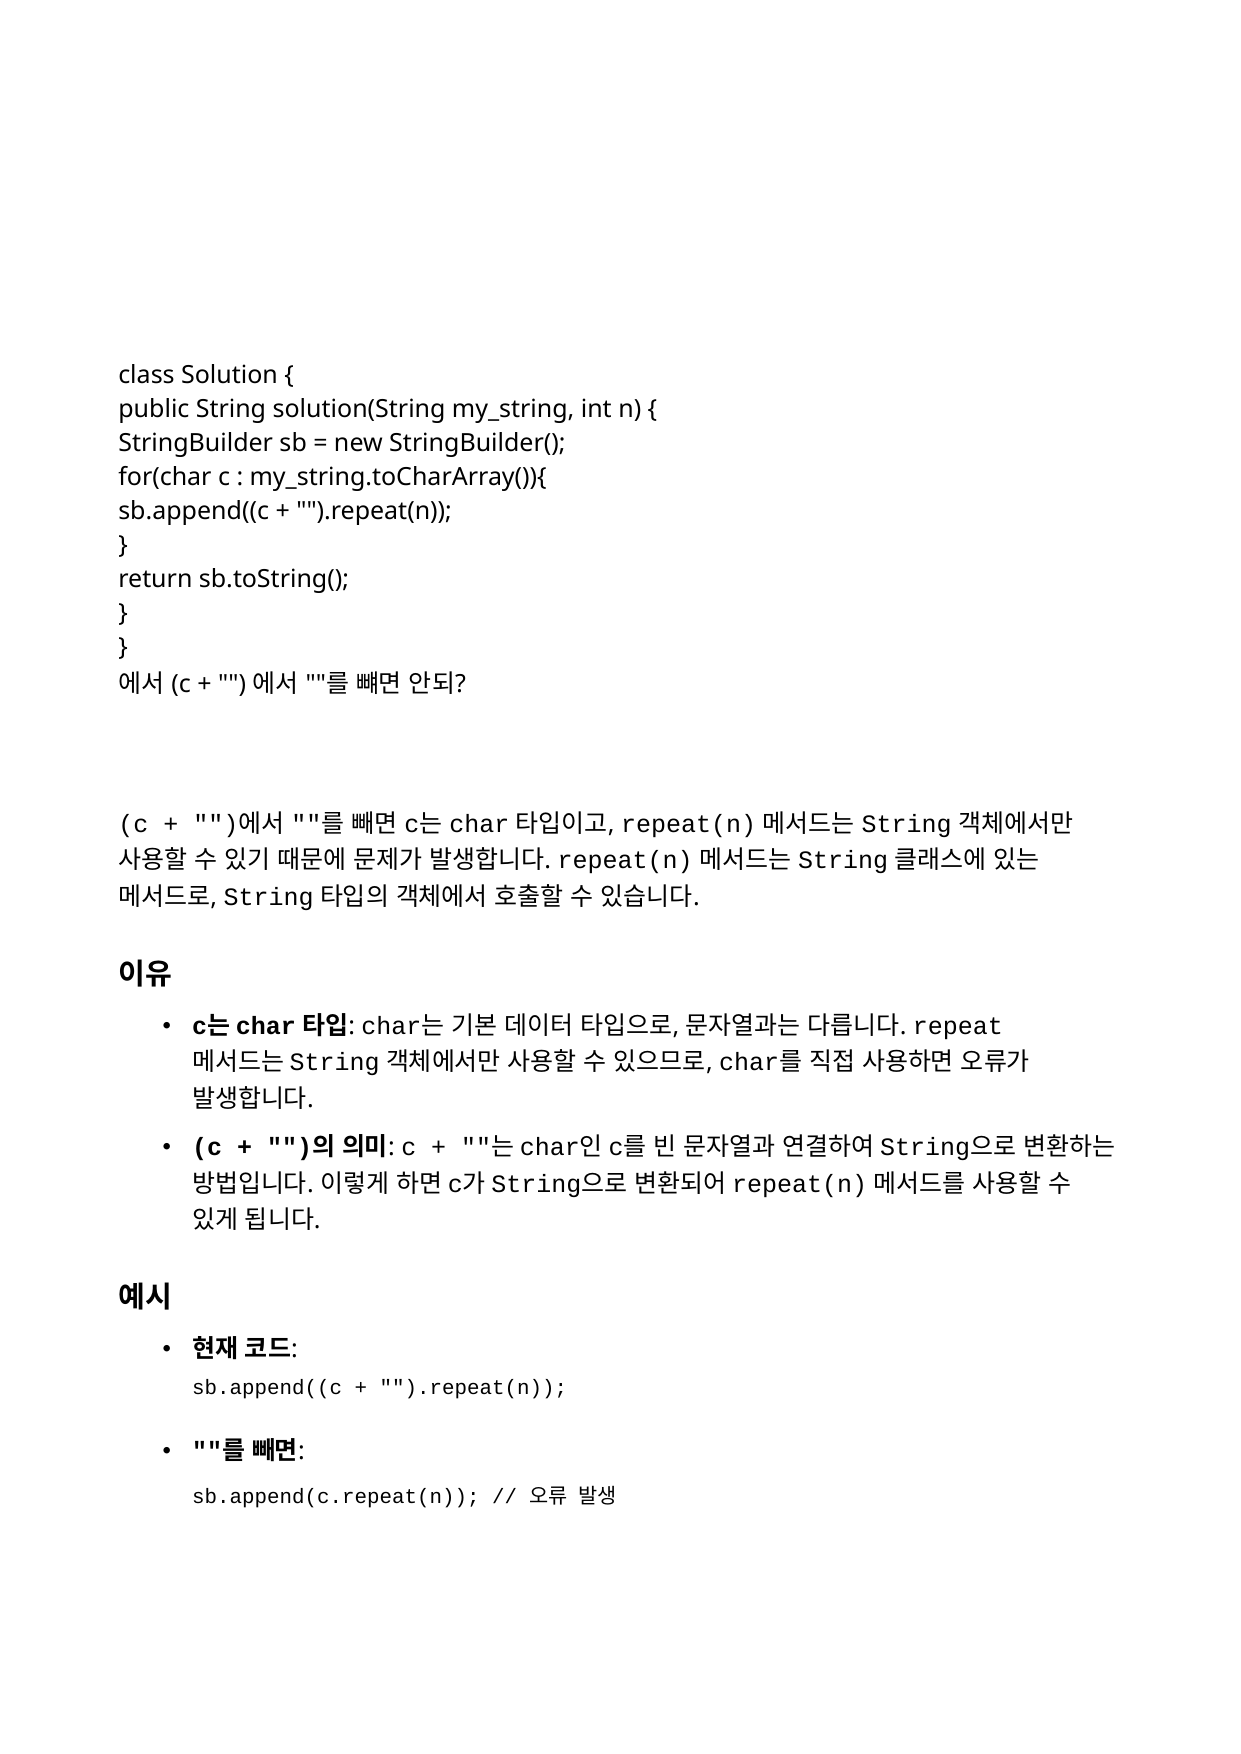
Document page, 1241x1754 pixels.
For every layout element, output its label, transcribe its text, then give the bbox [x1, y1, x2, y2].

list sb.append((c + "").repeat(n)); [162, 1377, 1122, 1401]
list 현재 코드: [162, 1328, 1122, 1364]
subtitle 예시 [118, 1273, 1122, 1316]
subtitle 이유 [118, 950, 1122, 993]
text class Solution { public String solution(String my_string, int n) { StringBuilder sb = new StringBuilder(); for(char c : my_string.toCharArray()){ sb.append((c + "").repeat(n)); } return sb.toString(); } } 에서 (c + "") 에서 ""를 뺴면 안되? [118, 357, 1122, 699]
list ""를 빼면: [162, 1430, 1122, 1467]
list c는 char 타입: char는 기본 데이터 타입으로, 문자열과는 다릅니다. repeat 메서드는 String 객체에서만 사용할 수 있으므로, char를 직접 사용하면 오류가 발생합니다. [162, 1005, 1122, 1114]
list (c + "")의 의미: c + ""는 char인 c를 빈 문자열과 연결하여 String으로 변환하는 방법입니다. 이렇게 하면 c가 String으로 변환되어 repeat(n) 메서드를 사용할 수 있게 됩니다. [162, 1127, 1122, 1236]
text (c + "")에서 ""를 빼면 c는 char 타입이고, repeat(n) 메서드는 String 객체에서만 사용할 수 있기 때문에 문제가 발생합니다. repeat(n) 메서드는 String 클래스에 있는 메서드로, String 타입의 객체에서 호출할 수 있습니다. [118, 803, 1122, 913]
list sb.append(c.repeat(n)); // 오류 발생 [162, 1479, 1122, 1509]
